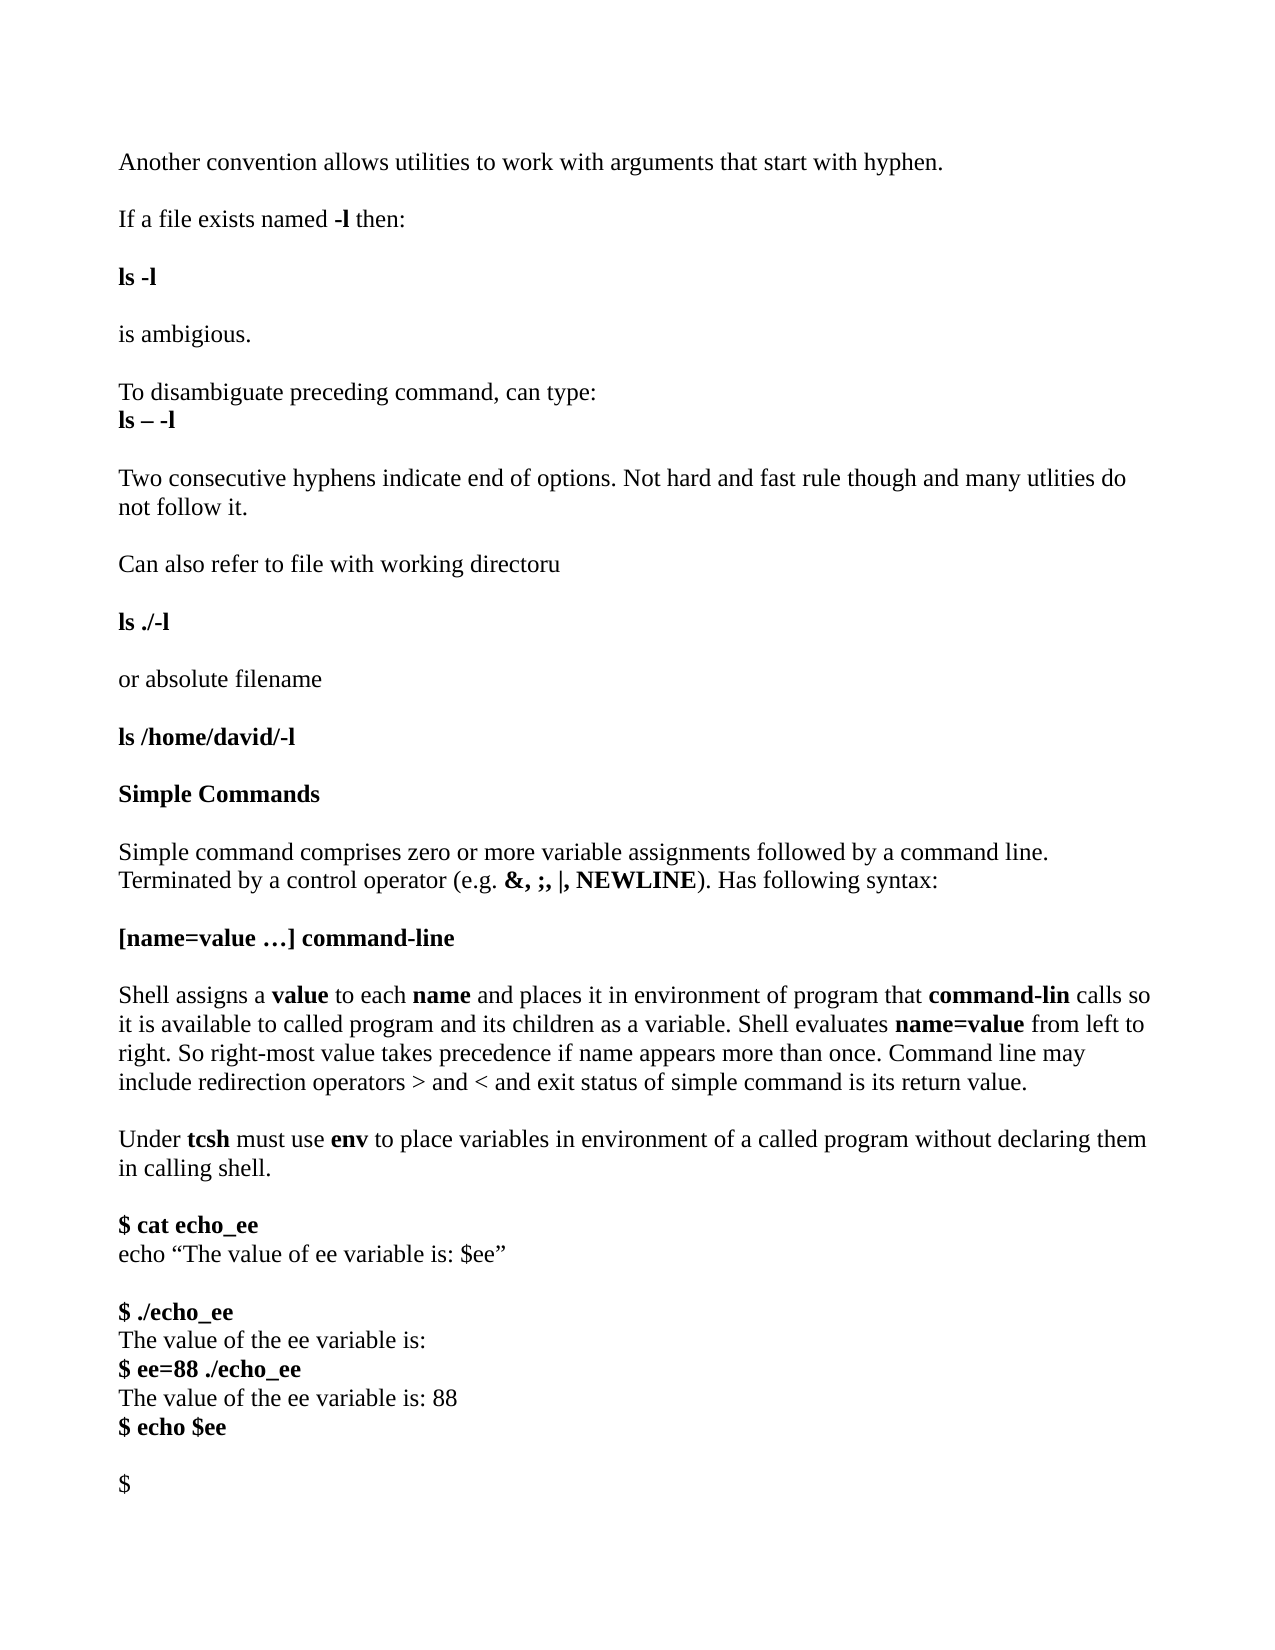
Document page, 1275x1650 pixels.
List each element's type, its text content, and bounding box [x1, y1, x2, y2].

text To disambiguate preceding command, can type: [118, 377, 1157, 406]
text is ambigious. [118, 319, 1157, 348]
text Simple Commands [118, 779, 1157, 808]
text Simple command comprises zero or more variable assignments followed by a command line. Terminated by a control operator (e.g. &, ;, |, NEWLINE). Has following syntax: [118, 837, 1157, 894]
text $ echo $ee [118, 1412, 1157, 1441]
text The value of the ee variable is: 88 [118, 1383, 1157, 1412]
text Two consecutive hyphens indicate end of options. Not hard and fast rule though and many utlities do not follow it. [118, 463, 1157, 521]
text or absolute filename [118, 664, 1157, 693]
text echo “The value of ee variable is: $ee” [118, 1239, 1157, 1268]
text Shell assigns a value to each name and places it in environment of program that command-lin calls so it is available to called program and its children as a variable. Shell evaluates name=value from left to right. So right-most value takes precedence if name appears more than once. Command line may include redirection operators > and < and exit status of simple command is its return value. [118, 981, 1157, 1096]
text Another convention allows utilities to work with arguments that start with hyphen. [118, 147, 1157, 176]
text ls -l [118, 262, 1157, 291]
text [name=value …] command-line [118, 923, 1157, 952]
text The value of the ee variable is: [118, 1326, 1157, 1354]
text ls ./-l [118, 607, 1157, 636]
text ls – -l [118, 406, 1157, 434]
text Can also refer to file with working directoru [118, 549, 1157, 578]
text ls /home/david/-l [118, 722, 1157, 751]
text $ [118, 1469, 1157, 1498]
text $ ./echo_ee [118, 1297, 1157, 1326]
text $ ee=88 ./echo_ee [118, 1354, 1157, 1383]
text Under tcsh must use env to place variables in environment of a called program without declaring them in calling shell. [118, 1124, 1157, 1182]
text $ cat echo_ee [118, 1211, 1157, 1239]
text If a file exists named -l then: [118, 204, 1157, 233]
